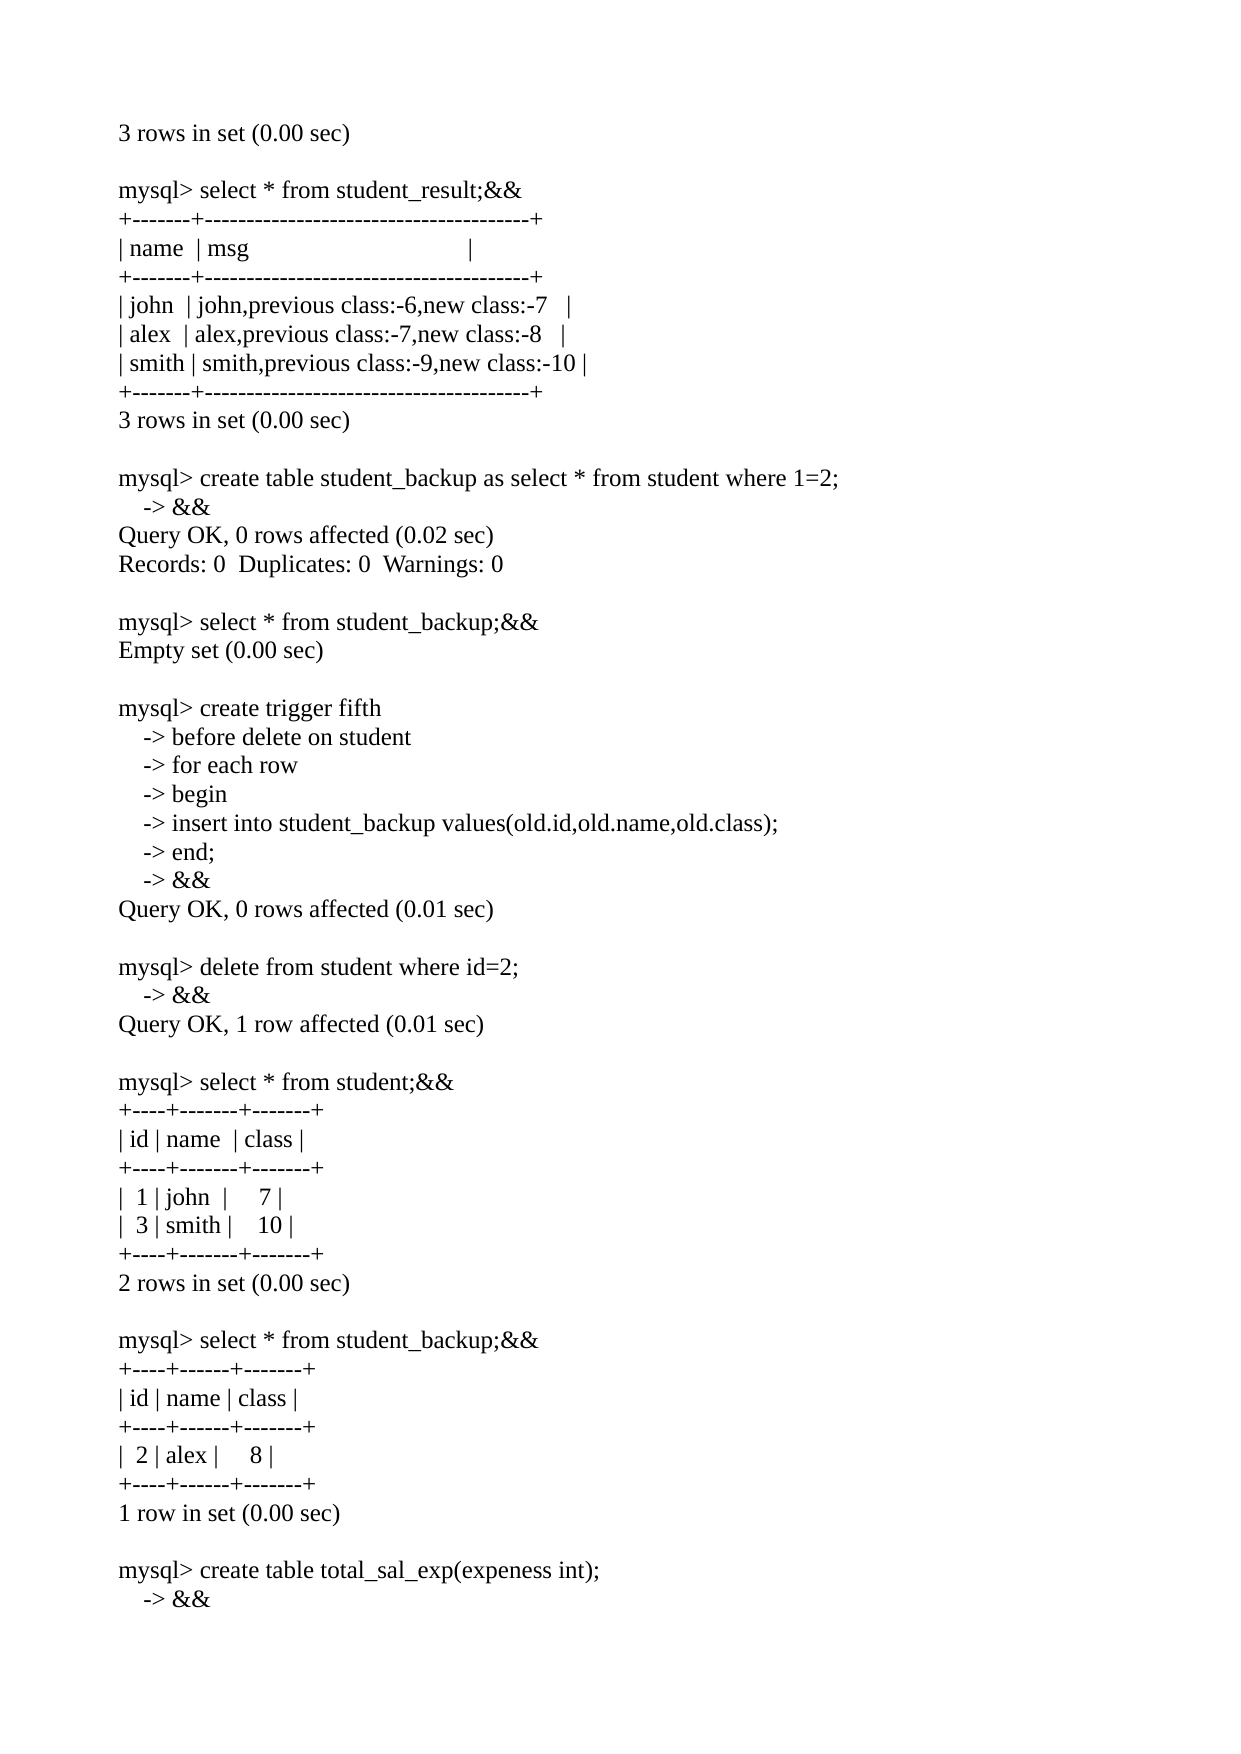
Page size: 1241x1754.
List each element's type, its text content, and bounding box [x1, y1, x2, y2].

text -> && [118, 492, 1122, 521]
text mysql> delete from student where id=2; [118, 952, 1122, 981]
text +-------+---------------------------------------+ [118, 377, 1122, 406]
text Empty set (0.00 sec) [118, 636, 1122, 664]
text -> && [118, 866, 1122, 894]
text | 2 | alex | 8 | [118, 1441, 1122, 1469]
text -> before delete on student [118, 722, 1122, 751]
text +----+-------+-------+ [118, 1239, 1122, 1268]
text mysql> create table student_backup as select * from student where 1=2; [118, 463, 1122, 492]
text Query OK, 1 row affected (0.01 sec) [118, 1009, 1122, 1038]
text | alex | alex,previous class:-7,new class:-8 | [118, 319, 1122, 348]
text | 3 | smith | 10 | [118, 1211, 1122, 1239]
text mysql> select * from student_backup;&& [118, 1326, 1122, 1354]
text +----+------+-------+ [118, 1469, 1122, 1498]
text -> begin [118, 779, 1122, 808]
text | name | msg | [118, 233, 1122, 262]
text mysql> create table total_sal_exp(expeness int); [118, 1556, 1122, 1584]
text +-------+---------------------------------------+ [118, 204, 1122, 233]
text Records: 0 Duplicates: 0 Warnings: 0 [118, 549, 1122, 578]
text -> end; [118, 837, 1122, 866]
text | 1 | john | 7 | [118, 1182, 1122, 1211]
text | id | name | class | [118, 1383, 1122, 1412]
text -> insert into student_backup values(old.id,old.name,old.class); [118, 808, 1122, 837]
text | id | name | class | [118, 1124, 1122, 1153]
text -> && [118, 981, 1122, 1009]
text 2 rows in set (0.00 sec) [118, 1268, 1122, 1297]
text +----+------+-------+ [118, 1354, 1122, 1383]
text | smith | smith,previous class:-9,new class:-10 | [118, 348, 1122, 377]
text 3 rows in set (0.00 sec) [118, 118, 1122, 147]
text +----+-------+-------+ [118, 1096, 1122, 1124]
text mysql> create trigger fifth [118, 693, 1122, 722]
text +-------+---------------------------------------+ [118, 262, 1122, 291]
text mysql> select * from student;&& [118, 1067, 1122, 1096]
text 3 rows in set (0.00 sec) [118, 406, 1122, 434]
text -> && [118, 1584, 1122, 1613]
text +----+-------+-------+ [118, 1153, 1122, 1182]
text Query OK, 0 rows affected (0.01 sec) [118, 894, 1122, 923]
text mysql> select * from student_backup;&& [118, 607, 1122, 636]
text mysql> select * from student_result;&& [118, 176, 1122, 204]
text Query OK, 0 rows affected (0.02 sec) [118, 521, 1122, 549]
text -> for each row [118, 751, 1122, 779]
text 1 row in set (0.00 sec) [118, 1498, 1122, 1527]
text | john | john,previous class:-6,new class:-7 | [118, 291, 1122, 319]
text +----+------+-------+ [118, 1412, 1122, 1441]
